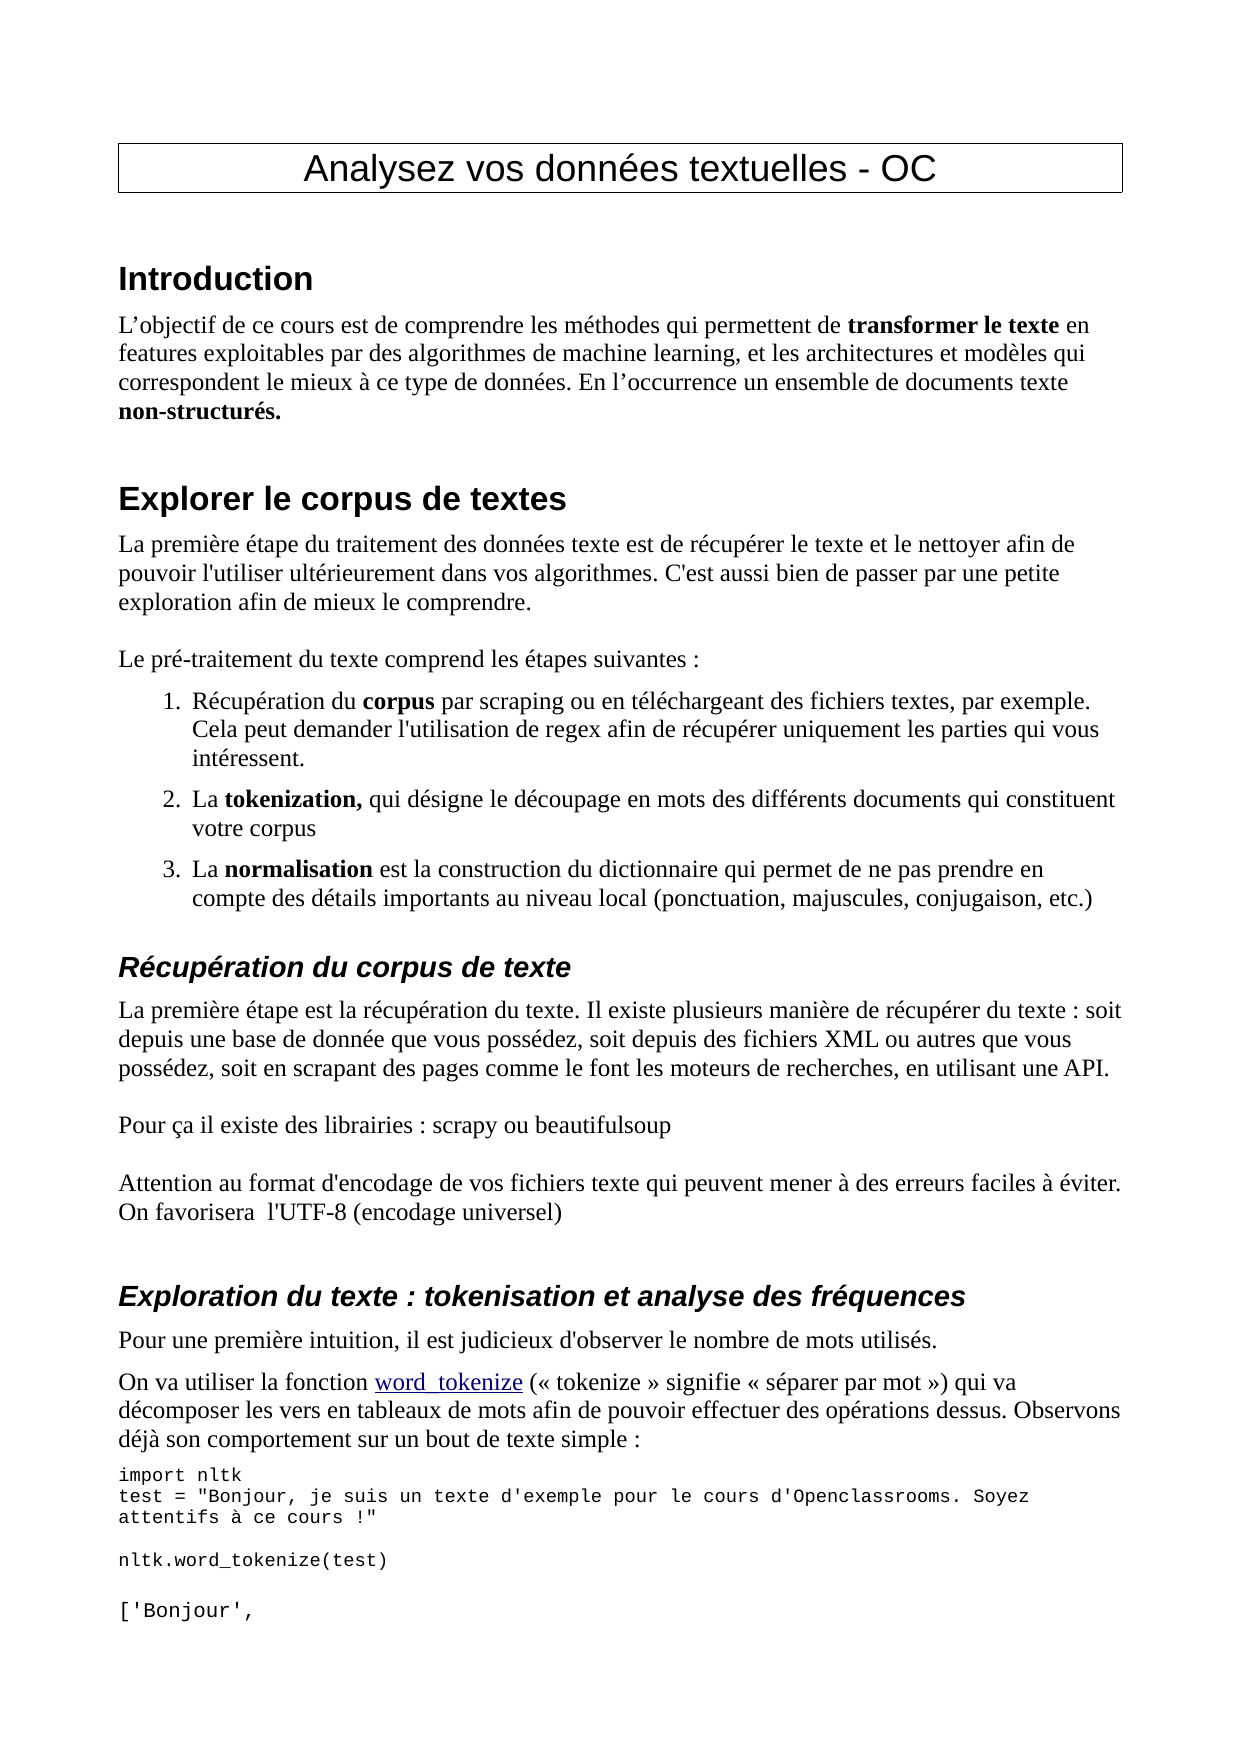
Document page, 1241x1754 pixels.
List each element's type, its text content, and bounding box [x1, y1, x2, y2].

text L’objectif de ce cours est de comprendre les méthodes qui permettent de transformer le texte en features exploitables par des algorithmes de machine learning, et les architectures et modèles qui correspondent le mieux à ce type de données. En l’occurrence un ensemble de documents texte non-structurés. [118, 310, 1122, 425]
subtitle Introduction [118, 258, 1122, 297]
text ['Bonjour', [118, 1600, 1122, 1624]
text La première étape est la récupération du texte. Il existe plusieurs manière de récupérer du texte : soit depuis une base de donnée que vous possédez, soit depuis des fichiers XML ou autres que vous possédez, soit en scrapant des pages comme le font les moteurs de recherches, en utilisant une API. [118, 996, 1122, 1082]
subtitle Explorer le corpus de textes [118, 478, 1122, 517]
text nltk.word_tokenize(test) [118, 1550, 1122, 1572]
text Pour ça il existe des librairies : scrapy ou beautifulsoup [118, 1111, 1122, 1139]
list La normalisation est la construction du dictionnaire qui permet de ne pas prendre en compte des détails importants au niveau local (ponctuation, majuscules, conjugaison, etc.) [162, 854, 1122, 912]
text On va utiliser la fonction word_tokenize (« tokenize » signifie « séparer par mot ») qui va décomposer les vers en tableaux de mots afin de pouvoir effectuer des opérations dessus. Observons déjà son comportement sur un bout de texte simple : [118, 1367, 1122, 1453]
text Le pré-traitement du texte comprend les étapes suivantes : [118, 644, 1122, 673]
text Pour une première intuition, il est judicieux d'observer le nombre de mots utilisés. [118, 1325, 1122, 1354]
text import nltk [118, 1465, 1122, 1487]
subtitle Récupération du corpus de texte [118, 949, 1122, 983]
subtitle Exploration du texte : tokenisation et analyse des fréquences [118, 1279, 1122, 1313]
text Attention au format d'encodage de vos fichiers texte qui peuvent mener à des erreurs faciles à éviter. On favorisera l'UTF-8 (encodage universel) [118, 1168, 1122, 1226]
subtitle Analysez vos données textuelles - OC [119, 144, 1122, 192]
text test = "Bonjour, je suis un texte d'exemple pour le cours d'Openclassrooms. Soyez attentifs à ce cours !" [118, 1487, 1122, 1529]
text La première étape du traitement des données texte est de récupérer le texte et le nettoyer afin de pouvoir l'utiliser ultérieurement dans vos algorithmes. C'est aussi bien de passer par une petite exploration afin de mieux le comprendre. [118, 529, 1122, 616]
list Récupération du corpus par scraping ou en téléchargeant des fichiers textes, par exemple. Cela peut demander l'utilisation de regex afin de récupérer uniquement les parties qui vous intéressent. [162, 686, 1122, 772]
list La tokenization, qui désigne le découpage en mots des différents documents qui constituent votre corpus [162, 784, 1122, 842]
